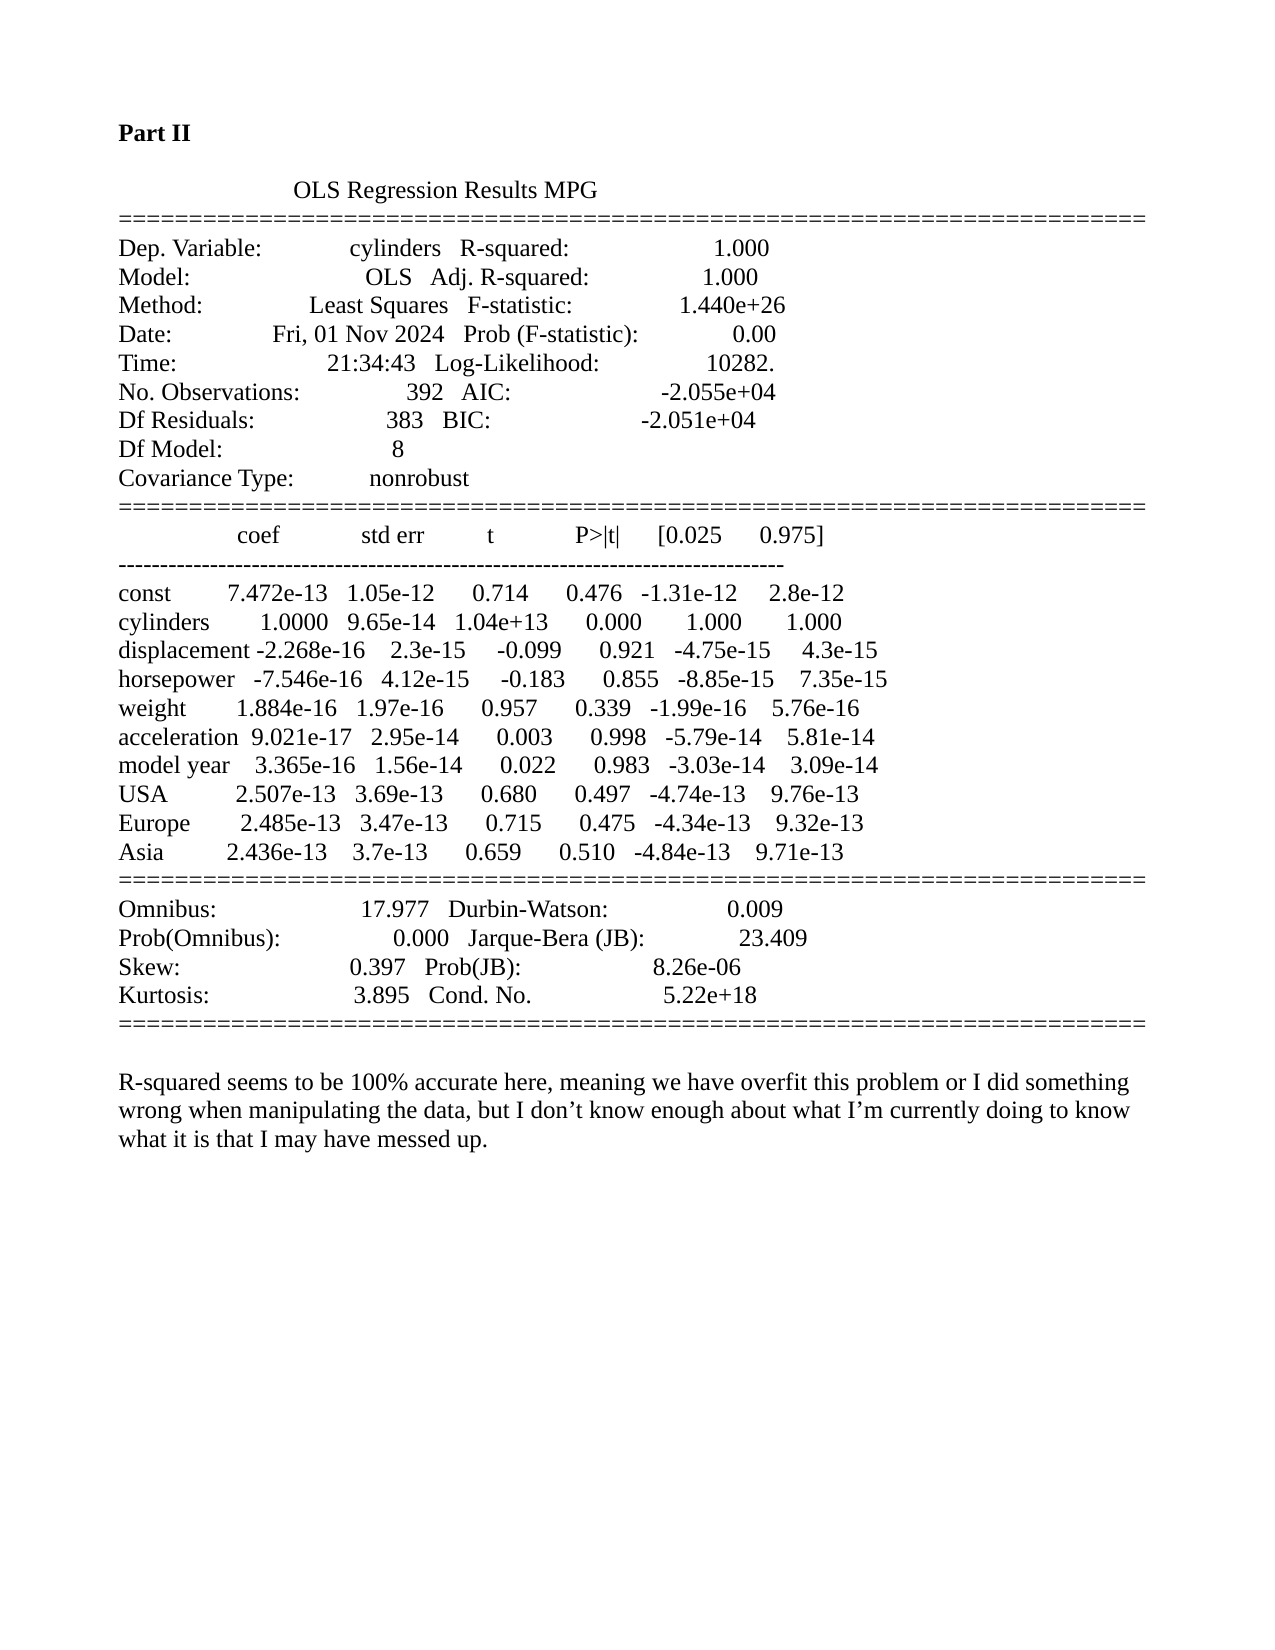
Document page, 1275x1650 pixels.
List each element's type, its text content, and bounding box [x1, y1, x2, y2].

text Covariance Type: nonrobust [118, 463, 1157, 492]
text Time: 21:34:43 Log-Likelihood: 10282. [118, 348, 1157, 377]
text Date: Fri, 01 Nov 2024 Prob (F-statistic): 0.00 [118, 319, 1157, 348]
text displacement -2.268e-16 2.3e-15 -0.099 0.921 -4.75e-15 4.3e-15 [118, 636, 1157, 664]
text ========================================================================= [118, 492, 1157, 521]
text ========================================================================= [118, 204, 1157, 233]
text horsepower -7.546e-16 4.12e-15 -0.183 0.855 -8.85e-15 7.35e-15 [118, 664, 1157, 693]
text Prob(Omnibus): 0.000 Jarque-Bera (JB): 23.409 [118, 923, 1157, 952]
text cylinders 1.0000 9.65e-14 1.04e+13 0.000 1.000 1.000 [118, 607, 1157, 636]
text Df Residuals: 383 BIC: -2.051e+04 [118, 406, 1157, 434]
text USA 2.507e-13 3.69e-13 0.680 0.497 -4.74e-13 9.76e-13 [118, 779, 1157, 808]
text const 7.472e-13 1.05e-12 0.714 0.476 -1.31e-12 2.8e-12 [118, 578, 1157, 607]
text OLS Regression Results MPG [118, 176, 1157, 204]
text R-squared seems to be 100% accurate here, meaning we have overfit this problem or I did something wrong when manipulating the data, but I don’t know enough about what I’m currently doing to know what it is that I may have messed up. [118, 1067, 1157, 1153]
text Model: OLS Adj. R-squared: 1.000 [118, 262, 1157, 291]
text Europe 2.485e-13 3.47e-13 0.715 0.475 -4.34e-13 9.32e-13 [118, 808, 1157, 837]
text Dep. Variable: cylinders R-squared: 1.000 [118, 233, 1157, 262]
text Skew: 0.397 Prob(JB): 8.26e-06 [118, 952, 1157, 981]
text Df Model: 8 [118, 434, 1157, 463]
text No. Observations: 392 AIC: -2.055e+04 [118, 377, 1157, 406]
text acceleration 9.021e-17 2.95e-14 0.003 0.998 -5.79e-14 5.81e-14 [118, 722, 1157, 751]
text Method: Least Squares F-statistic: 1.440e+26 [118, 291, 1157, 319]
text ========================================================================= [118, 1009, 1157, 1038]
text Kurtosis: 3.895 Cond. No. 5.22e+18 [118, 981, 1157, 1009]
text Asia 2.436e-13 3.7e-13 0.659 0.510 -4.84e-13 9.71e-13 [118, 837, 1157, 866]
text Omnibus: 17.977 Durbin-Watson: 0.009 [118, 894, 1157, 923]
text model year 3.365e-16 1.56e-14 0.022 0.983 -3.03e-14 3.09e-14 [118, 751, 1157, 779]
text ========================================================================= [118, 866, 1157, 894]
text coef std err t P>|t| [0.025 0.975] [118, 521, 1157, 549]
text weight 1.884e-16 1.97e-16 0.957 0.339 -1.99e-16 5.76e-16 [118, 693, 1157, 722]
text Part II [118, 118, 1157, 147]
text -------------------------------------------------------------------------------- [118, 549, 1157, 578]
